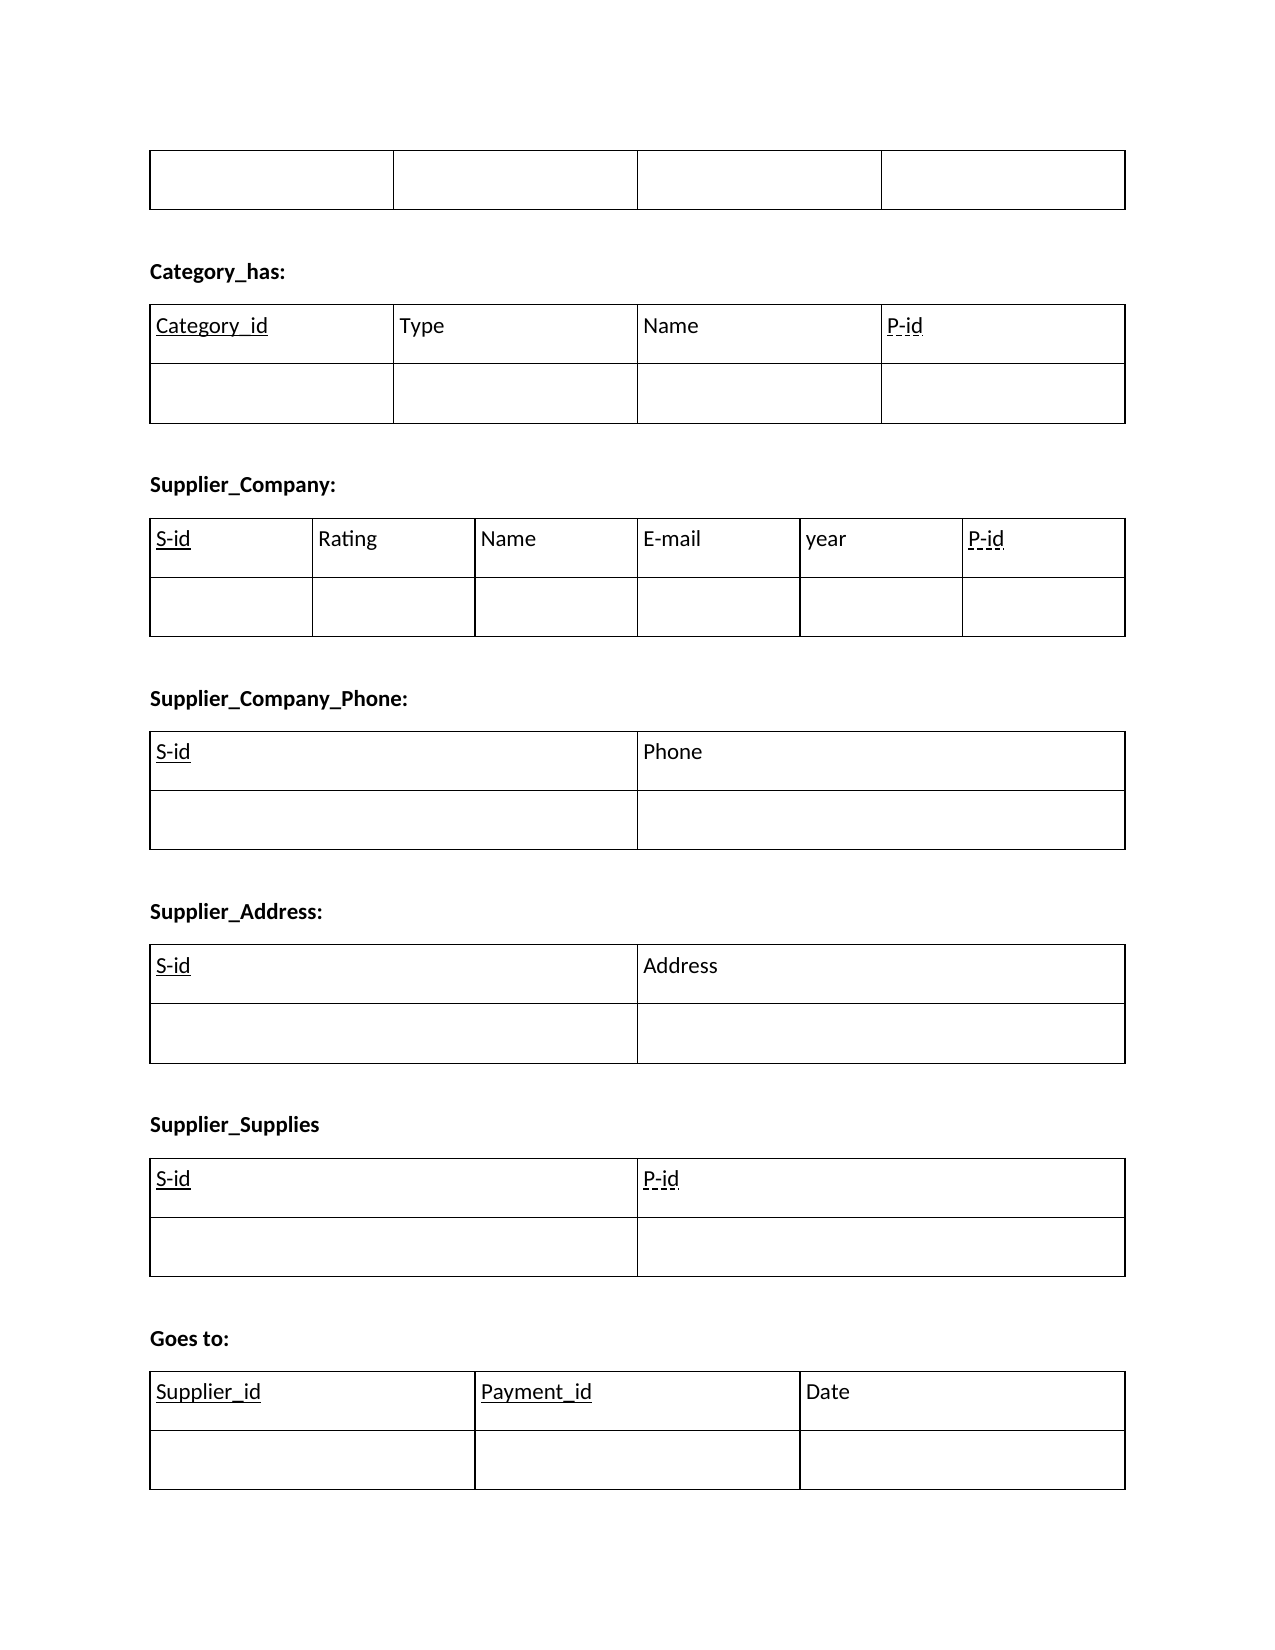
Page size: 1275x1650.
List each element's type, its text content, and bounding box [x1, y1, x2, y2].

table_header S-id [151, 519, 312, 577]
table_cell [151, 1431, 474, 1489]
table_cell [394, 364, 637, 423]
text Supplier_Supplies [150, 1111, 1125, 1138]
table_cell [638, 578, 799, 636]
table_cell [882, 151, 1124, 209]
table_header Type [394, 305, 637, 363]
table_header Address [638, 945, 1124, 1003]
table_cell [801, 1431, 1124, 1489]
text Goes to: [150, 1324, 1125, 1352]
table_header P-id [882, 305, 1124, 363]
table_cell [801, 578, 962, 636]
table_cell [476, 578, 637, 636]
table_cell [638, 364, 881, 423]
text Supplier_Company: [150, 471, 1125, 498]
table_cell [151, 791, 637, 849]
table_cell [638, 151, 881, 209]
table_cell [151, 151, 393, 209]
table_cell [638, 791, 1124, 849]
table_header S-id [151, 1159, 637, 1217]
table_header Category_id [151, 305, 393, 363]
table_header Supplier_id [151, 1372, 474, 1430]
table_cell [476, 1431, 799, 1489]
table_header S-id [151, 732, 637, 790]
table_header Phone [638, 732, 1124, 790]
table_header Payment_id [476, 1372, 799, 1430]
table_cell [638, 1004, 1124, 1063]
text Supplier_Address: [150, 897, 1125, 925]
table_cell [151, 578, 312, 636]
table_cell [313, 578, 474, 636]
table_header E-mail [638, 519, 799, 577]
table_header Name [476, 519, 637, 577]
table_header Name [638, 305, 881, 363]
table_cell [882, 364, 1124, 423]
text Category_has: [150, 257, 1125, 285]
table_cell [963, 578, 1124, 636]
table_header S-id [151, 945, 637, 1003]
table_cell [151, 1004, 637, 1063]
table_header Date [801, 1372, 1124, 1430]
table_header year [801, 519, 962, 577]
table_header Rating [313, 519, 474, 577]
table_cell [638, 1218, 1124, 1276]
table_cell [151, 1218, 637, 1276]
table_header P-id [963, 519, 1124, 577]
table_header P-id [638, 1159, 1124, 1217]
table_cell [394, 151, 637, 209]
table_cell [151, 364, 393, 423]
text Supplier_Company_Phone: [150, 684, 1125, 712]
